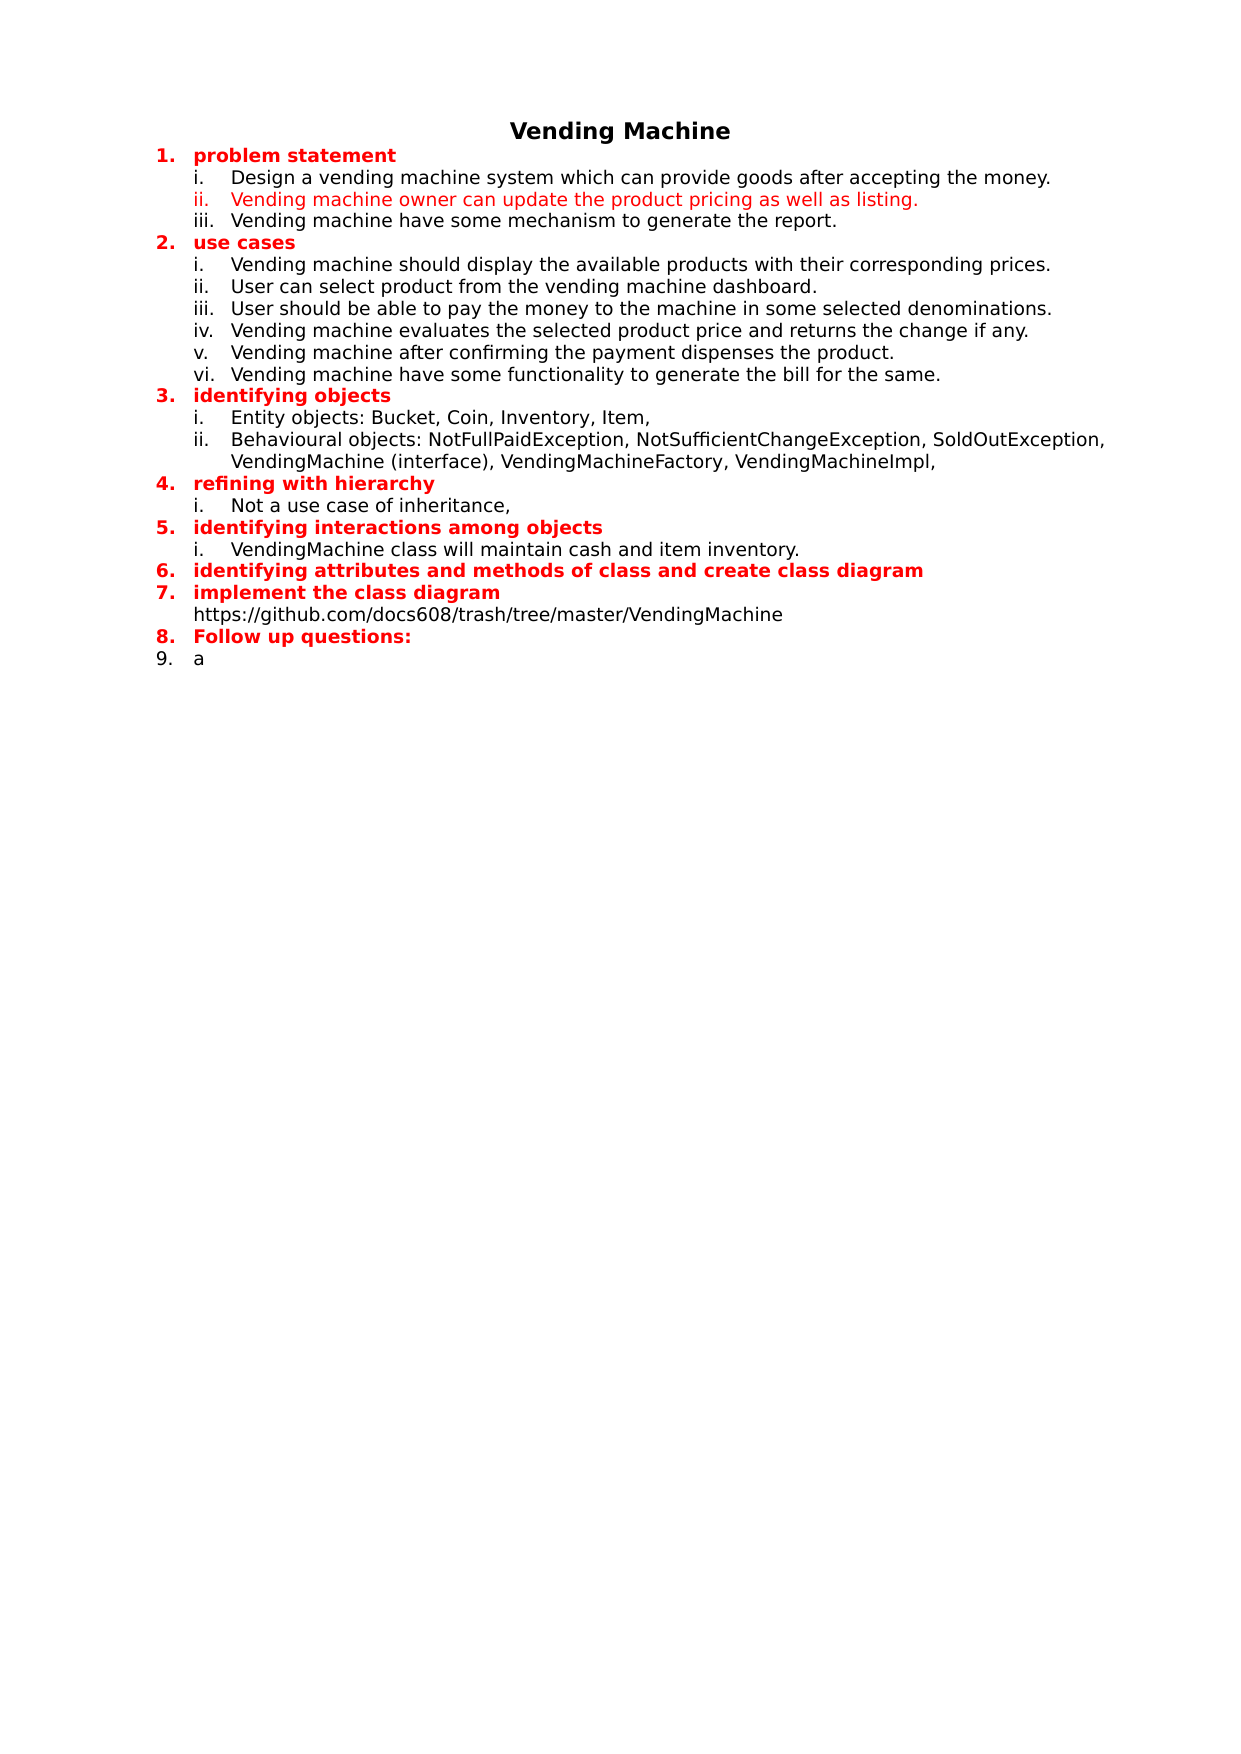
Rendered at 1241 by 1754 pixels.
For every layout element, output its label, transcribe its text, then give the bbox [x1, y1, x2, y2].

list Not a use case of inheritance, [193, 495, 1122, 517]
list Vending machine evaluates the selected product price and returns the change if any. [193, 320, 1122, 342]
list identifying objects [156, 385, 1122, 407]
list Follow up questions: [156, 626, 1122, 648]
list VendingMachine class will maintain cash and item inventory. [193, 538, 1122, 560]
list https://github.com/docs608/trash/tree/master/VendingMachine [156, 604, 1122, 626]
list use cases [156, 232, 1122, 254]
list identifying interactions among objects [156, 517, 1122, 538]
list Vending machine owner can update the product pricing as well as listing. [193, 188, 1122, 210]
list problem statement [156, 145, 1122, 167]
list a [156, 648, 1122, 670]
list Behavioural objects: NotFullPaidException, NotSufficientChangeException, SoldOutException, VendingMachine (interface), VendingMachineFactory, VendingMachineImpl, [193, 429, 1122, 473]
text Vending Machine [118, 118, 1122, 145]
list Vending machine should display the available products with their corresponding prices. [193, 254, 1122, 276]
list identifying attributes and methods of class and create class diagram [156, 560, 1122, 582]
list Vending machine have some mechanism to generate the report. [193, 210, 1122, 232]
list implement the class diagram [156, 582, 1122, 604]
list User should be able to pay the money to the machine in some selected denominations. [193, 298, 1122, 320]
list Entity objects: Bucket, Coin, Inventory, Item, [193, 407, 1122, 429]
list User can select product from the vending machine dashboard. [193, 276, 1122, 298]
list Design a vending machine system which can provide goods after accepting the money. [193, 167, 1122, 188]
list Vending machine after confirming the payment dispenses the product. [193, 342, 1122, 363]
list refining with hierarchy [156, 473, 1122, 495]
list Vending machine have some functionality to generate the bill for the same. [193, 363, 1122, 385]
